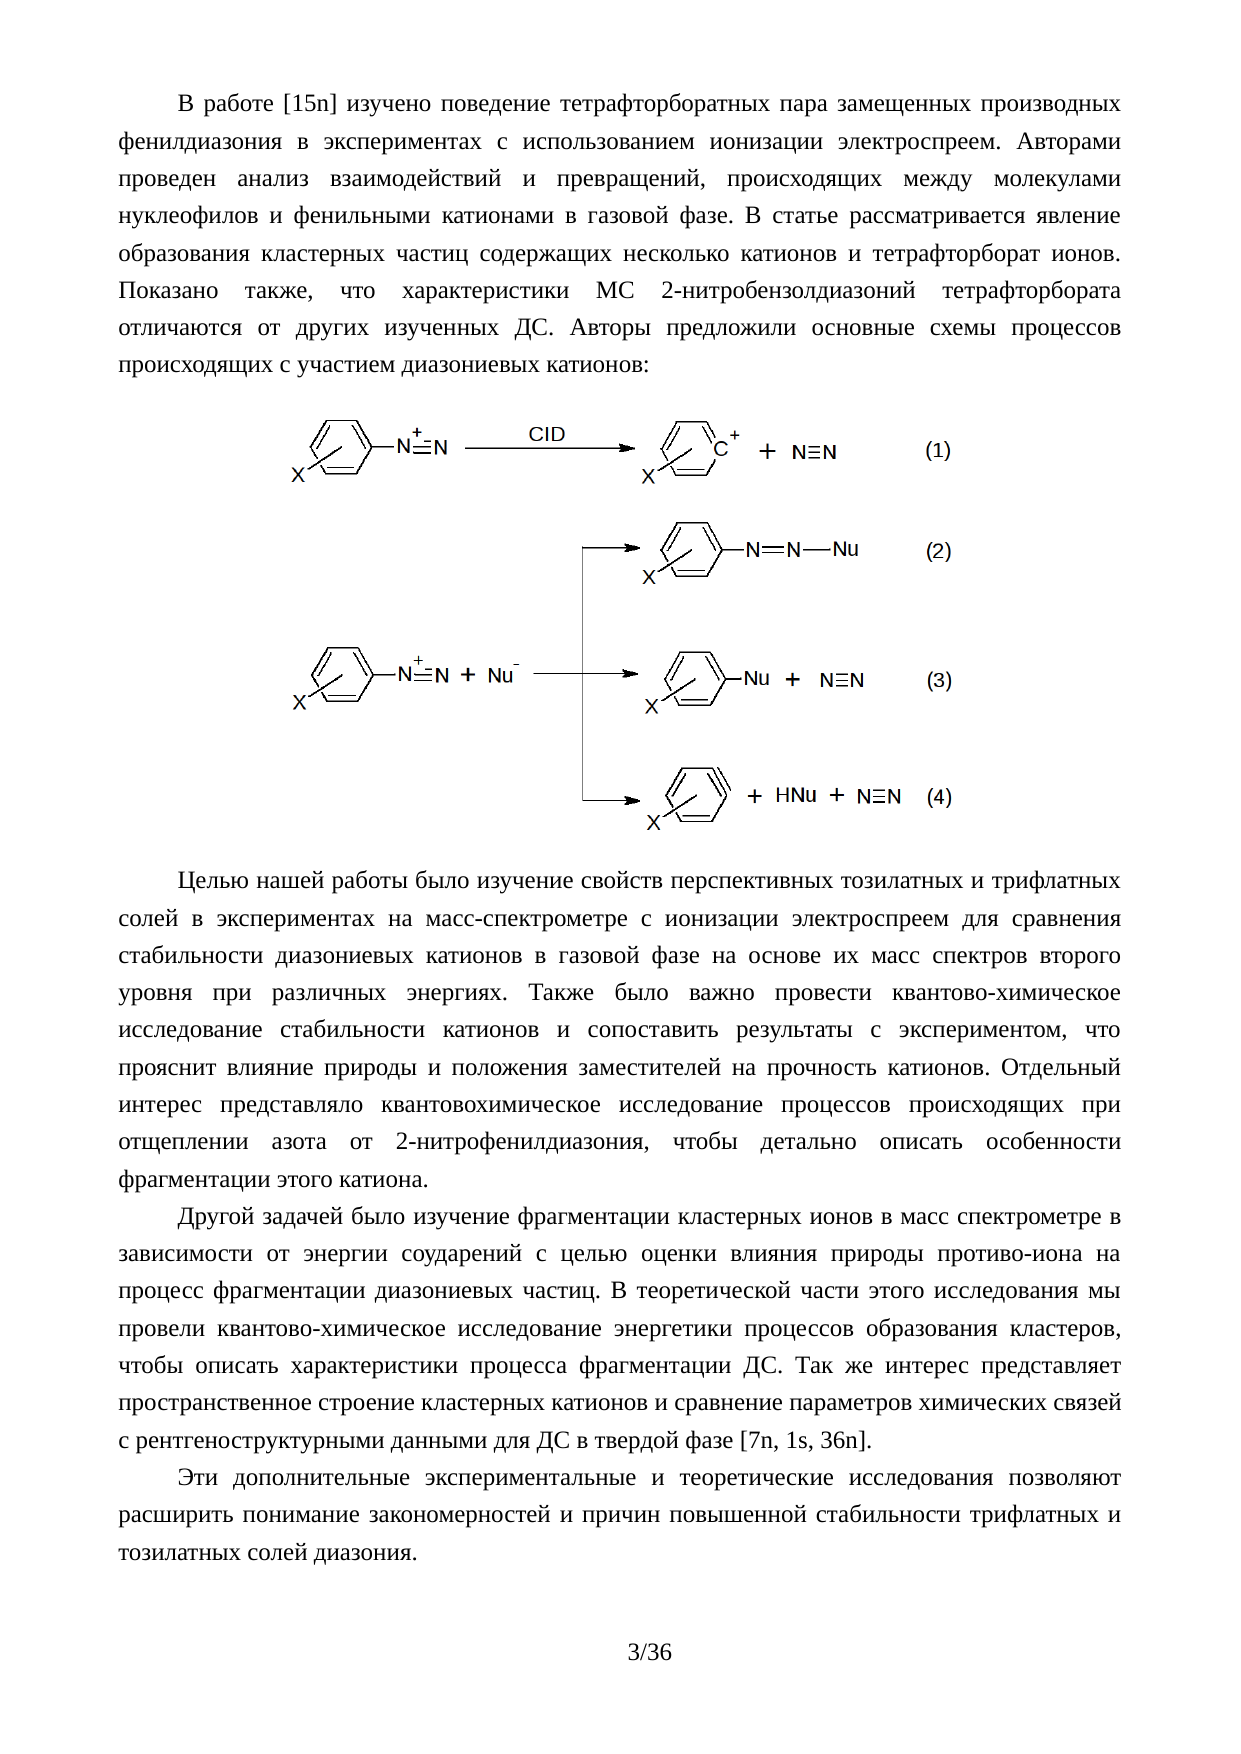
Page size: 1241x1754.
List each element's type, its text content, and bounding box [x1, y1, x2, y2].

picture [274, 405, 966, 839]
list Другой задачей было изучение фрагментации кластерных ионов в масс спектрометре в зависимости от энергии соударений с целью оценки влияния природы противо-иона на процесс фрагментации диазониевых частиц. В теоретической части этого исследования мы провели квантово-химическое исследование энергетики процессов образования кластеров, чтобы описать характеристики процесса фрагментации ДС. Так же интерес представляет пространственное строение кластерных катионов и сравнение параметров химических связей с рентгеноструктурными данными для ДС в твердой фазе [7n, 1s, 36n]. [118, 1201, 1122, 1453]
list Целью нашей работы было изучение свойств перспективных тозилатных и трифлатных солей в экспериментах на масс-спектрометре с ионизации электроспреем для сравнения стабильности диазониевых катионов в газовой фазе на основе их масс спектров второго уровня при различных энергиях. Также было важно провести квантово-химическое исследование стабильности катионов и сопоставить результаты с экспериментом, что прояснит влияние природы и положения заместителей на прочность катионов. Отдельный интерес представляло квантовохимическое исследование процессов происходящих при отщеплении азота от 2-нитрофенилдиазония, чтобы детально описать особенности фрагментации этого катиона. [118, 865, 1122, 1192]
list В работе [15n] изучено поведение тетрафторборатных пара замещенных производных фенилдиазония в экспериментах с использованием ионизации электроспреем. Авторами проведен анализ взаимодействий и превращений, происходящих между молекулами нуклеофилов и фенильными катионами в газовой фазе. В статье рассматривается явление образования кластерных частиц содержащих несколько катионов и тетрафторборат ионов. Показано также, что характеристики МС 2-нитробензолдиазоний тетрафторбората отличаются от других изученных ДС. Авторы предложили основные схемы процессов происходящих с участием диазониевых катионов: [118, 88, 1122, 378]
list Эти дополнительные экспериментальные и теоретические исследования позволяют расширить понимание закономерностей и причин повышенной стабильности трифлатных и тозилатных солей диазония. [118, 1462, 1122, 1565]
